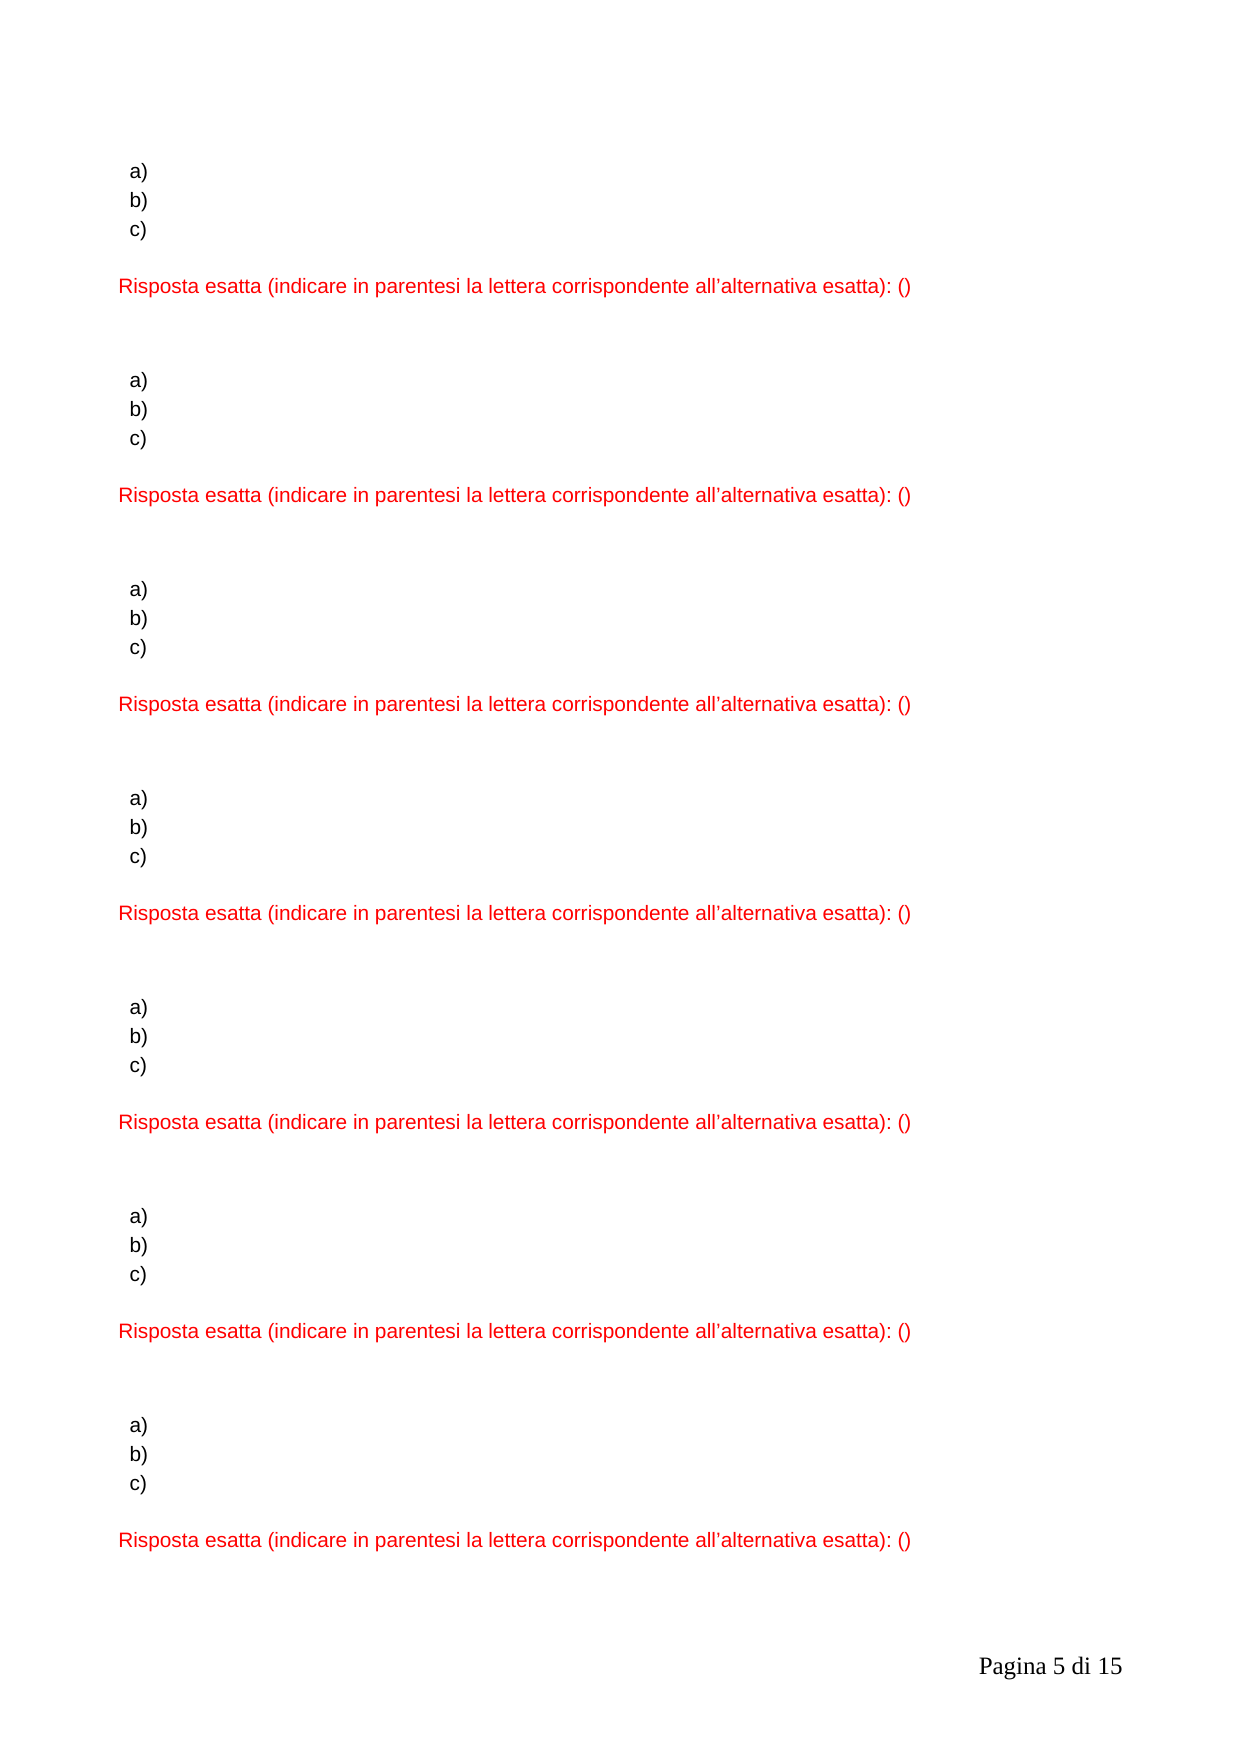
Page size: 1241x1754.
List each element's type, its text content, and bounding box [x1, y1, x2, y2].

table_cell [56, 844, 118, 872]
table_cell [118, 1081, 159, 1110]
table_header 30 [56, 327, 118, 356]
table_header [118, 118, 1142, 147]
table_cell b) [118, 1442, 159, 1471]
table_cell b) [118, 606, 159, 635]
table_cell [159, 1081, 1142, 1110]
table_cell [159, 1053, 1142, 1081]
table_cell [56, 1192, 118, 1233]
table_cell [159, 1471, 1142, 1499]
table_cell a) [118, 774, 159, 815]
table_cell [56, 455, 118, 483]
table_cell c) [118, 844, 159, 872]
table_header 35 [56, 1372, 118, 1401]
table_cell [56, 246, 118, 274]
table_cell [159, 983, 1142, 1024]
table_cell a) [118, 147, 159, 188]
table_cell a) [118, 356, 159, 397]
table_header [118, 327, 1142, 356]
table_cell [118, 1290, 159, 1319]
table_cell [159, 606, 1142, 635]
table_cell a) [118, 1192, 159, 1233]
table_cell b) [118, 188, 159, 217]
table_cell a) [118, 565, 159, 606]
table_header 33 [56, 954, 118, 983]
table_cell [159, 664, 1142, 692]
text Risposta esatta (indicare in parentesi la lettera corrispondente all’alternativa esatta): () [118, 692, 1122, 716]
table_header [118, 536, 1142, 565]
table_cell [159, 1401, 1142, 1442]
table_cell [56, 635, 118, 663]
table_cell [56, 983, 118, 1024]
table_cell c) [118, 635, 159, 663]
table_cell [159, 426, 1142, 454]
table_cell [56, 1401, 118, 1442]
text Risposta esatta (indicare in parentesi la lettera corrispondente all’alternativa esatta): () [118, 483, 1122, 507]
table_cell [56, 774, 118, 815]
table_cell [118, 246, 159, 274]
table_cell b) [118, 815, 159, 844]
text Risposta esatta (indicare in parentesi la lettera corrispondente all’alternativa esatta): () [118, 1110, 1122, 1134]
table_cell [118, 664, 159, 692]
table_cell c) [118, 1262, 159, 1290]
table_cell [118, 455, 159, 483]
table_header 34 [56, 1163, 118, 1192]
table_cell [56, 188, 118, 217]
table_cell [159, 1442, 1142, 1471]
table_header [118, 954, 1142, 983]
table_cell [56, 147, 118, 188]
table_header 29 [56, 118, 118, 147]
text Risposta esatta (indicare in parentesi la lettera corrispondente all’alternativa esatta): () [118, 1319, 1122, 1343]
table_cell c) [118, 1471, 159, 1499]
table_cell [159, 1024, 1142, 1053]
table_cell [56, 565, 118, 606]
table_cell [159, 188, 1142, 217]
table_cell [159, 635, 1142, 663]
table_header 31 [56, 536, 118, 565]
table_header [118, 745, 1142, 774]
table_header [118, 1163, 1142, 1192]
table_cell a) [118, 1401, 159, 1442]
table_cell c) [118, 1053, 159, 1081]
table_cell b) [118, 1233, 159, 1262]
table_cell a) [118, 983, 159, 1024]
table_cell [159, 1192, 1142, 1233]
text Risposta esatta (indicare in parentesi la lettera corrispondente all’alternativa esatta): () [118, 1528, 1122, 1552]
table_cell [56, 1233, 118, 1262]
table_cell [159, 844, 1142, 872]
table_cell [159, 1290, 1142, 1319]
table_cell [118, 873, 159, 901]
table_cell [159, 774, 1142, 815]
table_cell [159, 147, 1142, 188]
table_cell [56, 815, 118, 844]
table_cell b) [118, 397, 159, 426]
table_cell c) [118, 426, 159, 454]
table_cell [118, 1499, 159, 1528]
table_cell [56, 1290, 118, 1319]
table_cell [159, 356, 1142, 397]
table_cell [56, 397, 118, 426]
table_cell [56, 1081, 118, 1110]
table_cell [56, 217, 118, 246]
text Risposta esatta (indicare in parentesi la lettera corrispondente all’alternativa esatta): () [118, 274, 1122, 298]
table_cell [159, 217, 1142, 246]
table_cell [56, 1024, 118, 1053]
table_cell [56, 1499, 118, 1528]
table_cell [159, 815, 1142, 844]
table_cell [56, 1471, 118, 1499]
table_cell c) [118, 217, 159, 246]
table_header [118, 1372, 1142, 1401]
table_cell [159, 397, 1142, 426]
table_cell [56, 664, 118, 692]
table_cell [159, 565, 1142, 606]
table_cell b) [118, 1024, 159, 1053]
table_cell [56, 606, 118, 635]
table_cell [56, 1442, 118, 1471]
table_cell [159, 873, 1142, 901]
table_cell [56, 356, 118, 397]
table_cell [56, 426, 118, 454]
table_cell [159, 246, 1142, 274]
table_cell [159, 1262, 1142, 1290]
text Risposta esatta (indicare in parentesi la lettera corrispondente all’alternativa esatta): () [118, 901, 1122, 925]
table_cell [159, 1499, 1142, 1528]
table_cell [56, 873, 118, 901]
table_cell [56, 1262, 118, 1290]
table_cell [159, 455, 1142, 483]
table_cell [159, 1233, 1142, 1262]
table_cell [56, 1053, 118, 1081]
table_header 32 [56, 745, 118, 774]
